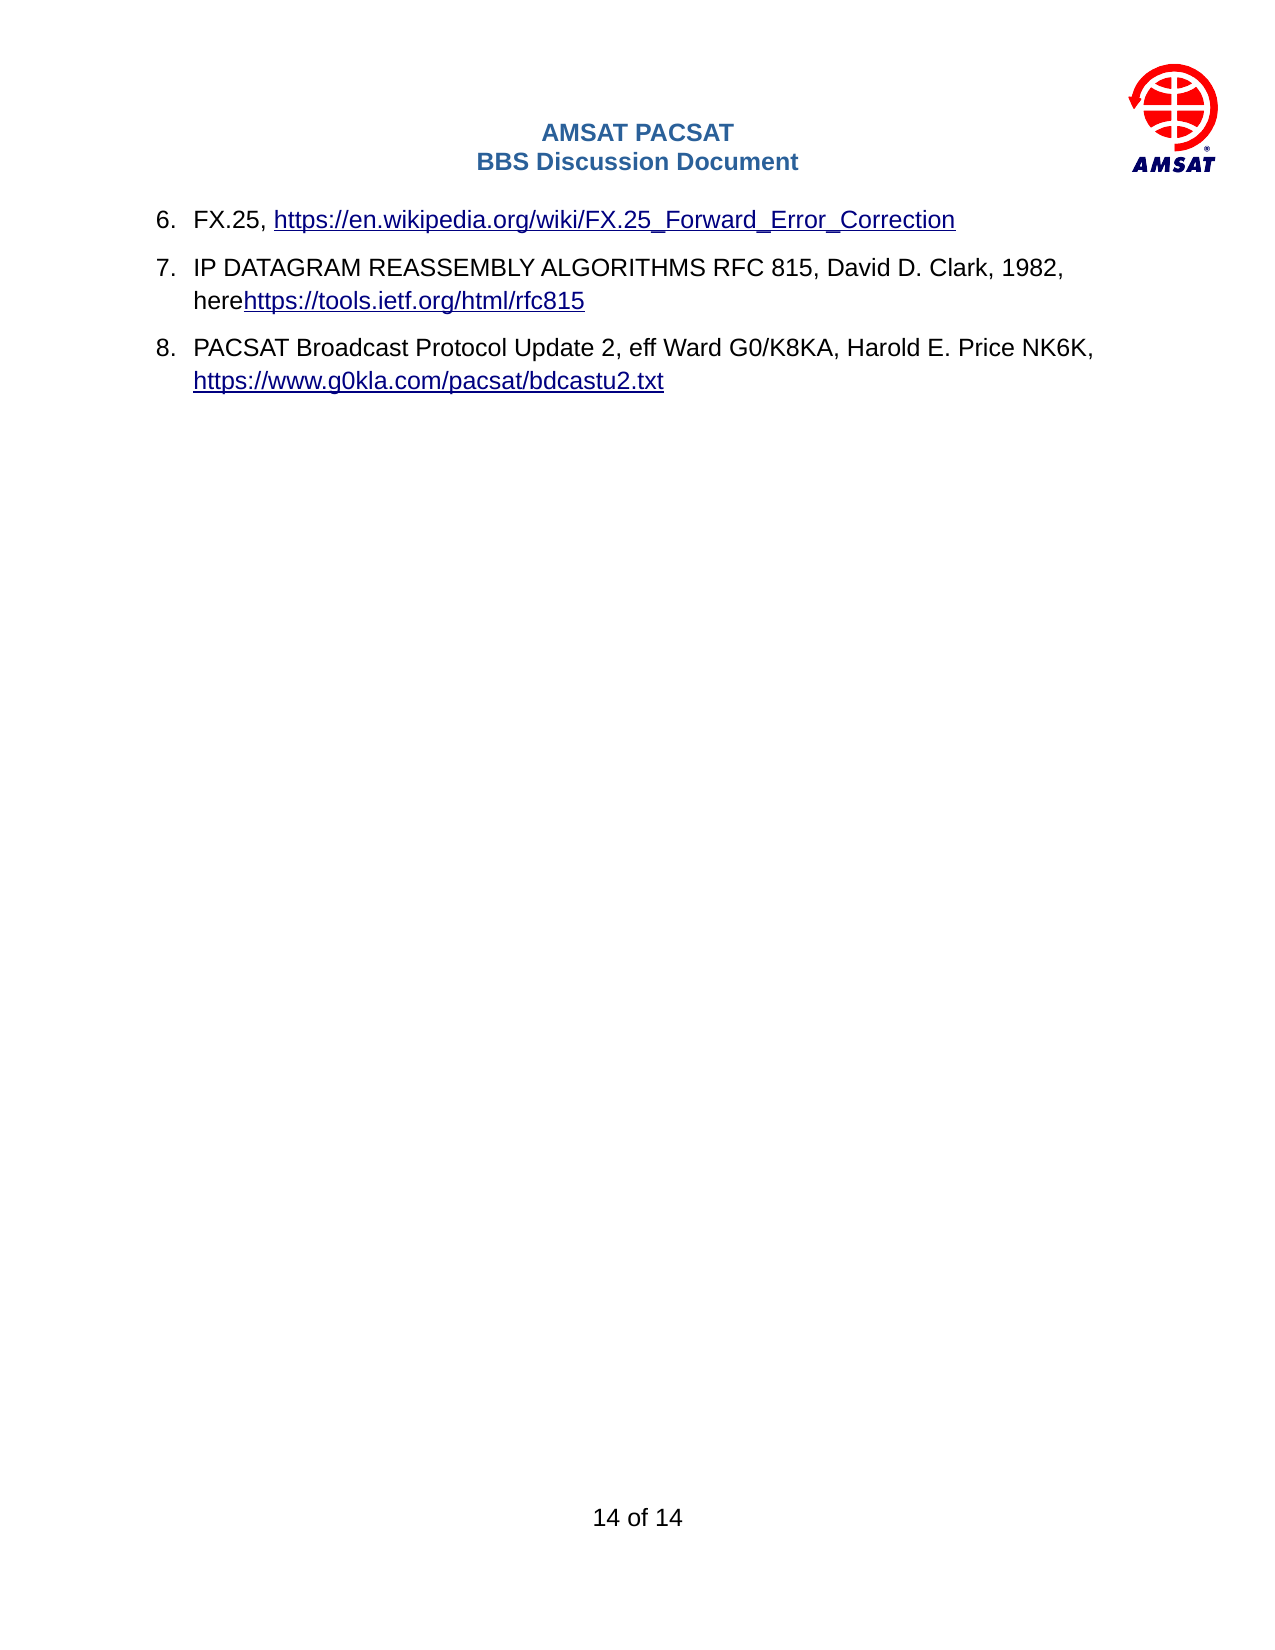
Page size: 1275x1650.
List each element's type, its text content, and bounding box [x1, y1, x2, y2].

list IP DATAGRAM REASSEMBLY ALGORITHMS RFC 815, David D. Clark, 1982, herehttps://tools.ietf.org/html/rfc815 [156, 253, 1157, 314]
picture [1126, 61, 1220, 174]
list PACSAT Broadcast Protocol Update 2, eff Ward G0/K8KA, Harold E. Price NK6K, https://www.g0kla.com/pacsat/bdcastu2.txt [156, 333, 1157, 395]
list FX.25, https://en.wikipedia.org/wiki/FX.25_Forward_Error_Correction [156, 205, 1157, 234]
